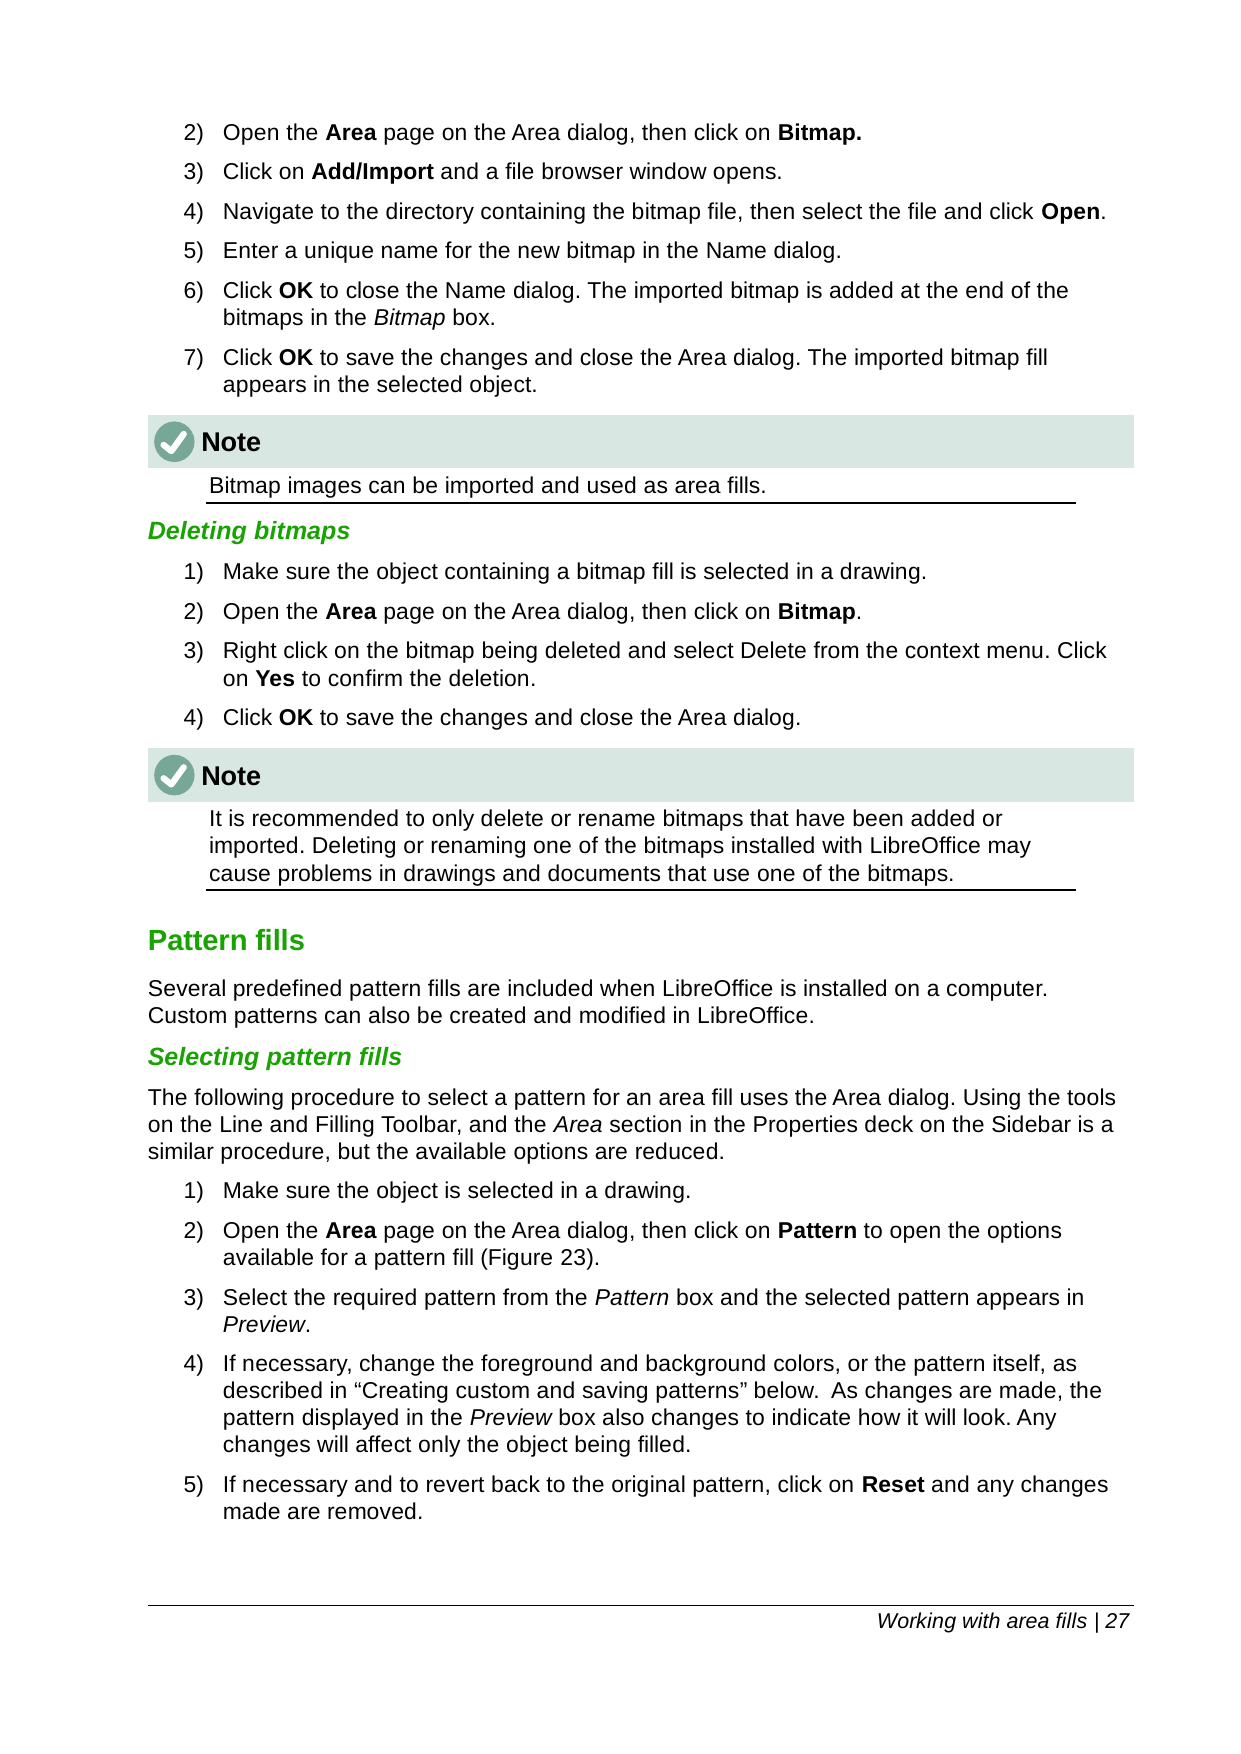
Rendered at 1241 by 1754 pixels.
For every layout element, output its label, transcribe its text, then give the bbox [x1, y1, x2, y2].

list Right click on the bitmap being deleted and select Delete from the context menu. Click on Yes to confirm the deletion. [204, 637, 1134, 691]
list If necessary and to revert back to the original pattern, click on Reset and any changes made are removed. [204, 1470, 1134, 1524]
list Open the Area page on the Area dialog, then click on Pattern to open the options available for a pattern fill (Figure 23). [204, 1216, 1134, 1270]
list Enter a unique name for the new bitmap in the Name dialog. [204, 237, 1134, 264]
list Make sure the object is selected in a drawing. [204, 1177, 1134, 1204]
list Click OK to save the changes and close the Area dialog. The imported bitmap fill appears in the selected object. [204, 343, 1134, 397]
list Click OK to close the Name dialog. The imported bitmap is added at the end of the bitmaps in the Bitmap box. [204, 276, 1134, 331]
subtitle Selecting pattern fills [148, 1041, 1134, 1070]
list Click on Add/Import and a file browser window opens. [204, 158, 1134, 185]
text Bitmap images can be imported and used as area fills. [206, 468, 1076, 502]
list Click OK to save the changes and close the Area dialog. [204, 703, 1134, 731]
list Open the Area page on the Area dialog, then click on Bitmap. [204, 118, 1134, 145]
list Open the Area page on the Area dialog, then click on Bitmap. [204, 597, 1134, 624]
text The following procedure to select a pattern for an area fill uses the Area dialog. Using the tools on the Line and Filling Toolbar, and the Area section in the Properties deck on the Sidebar is a similar procedure, but the available options are reduced. [148, 1083, 1134, 1164]
subtitle Note [148, 748, 1134, 802]
list Select the required pattern from the Pattern box and the selected pattern appears in Preview. [204, 1283, 1134, 1337]
subtitle Note [148, 415, 1134, 468]
text Several predefined pattern fills are included when LibreOffice is installed on a computer. Custom patterns can also be created and modified in LibreOffice. [148, 975, 1134, 1029]
list Make sure the object containing a bitmap fill is selected in a drawing. [204, 558, 1134, 585]
list If necessary, change the foreground and background colors, or the pattern itself, as described in “Creating custom and saving patterns” below. As changes are made, the pattern displayed in the Preview box also changes to indicate how it will look. Any changes will affect only the object being filled. [204, 1349, 1134, 1458]
subtitle Pattern fills [148, 922, 1134, 956]
text It is recommended to only delete or rename bitmaps that have been added or imported. Deleting or renaming one of the bitmaps installed with LibreOffice may cause problems in drawings and documents that use one of the bitmaps. [206, 802, 1076, 889]
subtitle Deleting bitmaps [148, 516, 1134, 545]
list Navigate to the directory containing the bitmap file, then select the file and click Open. [204, 197, 1134, 224]
